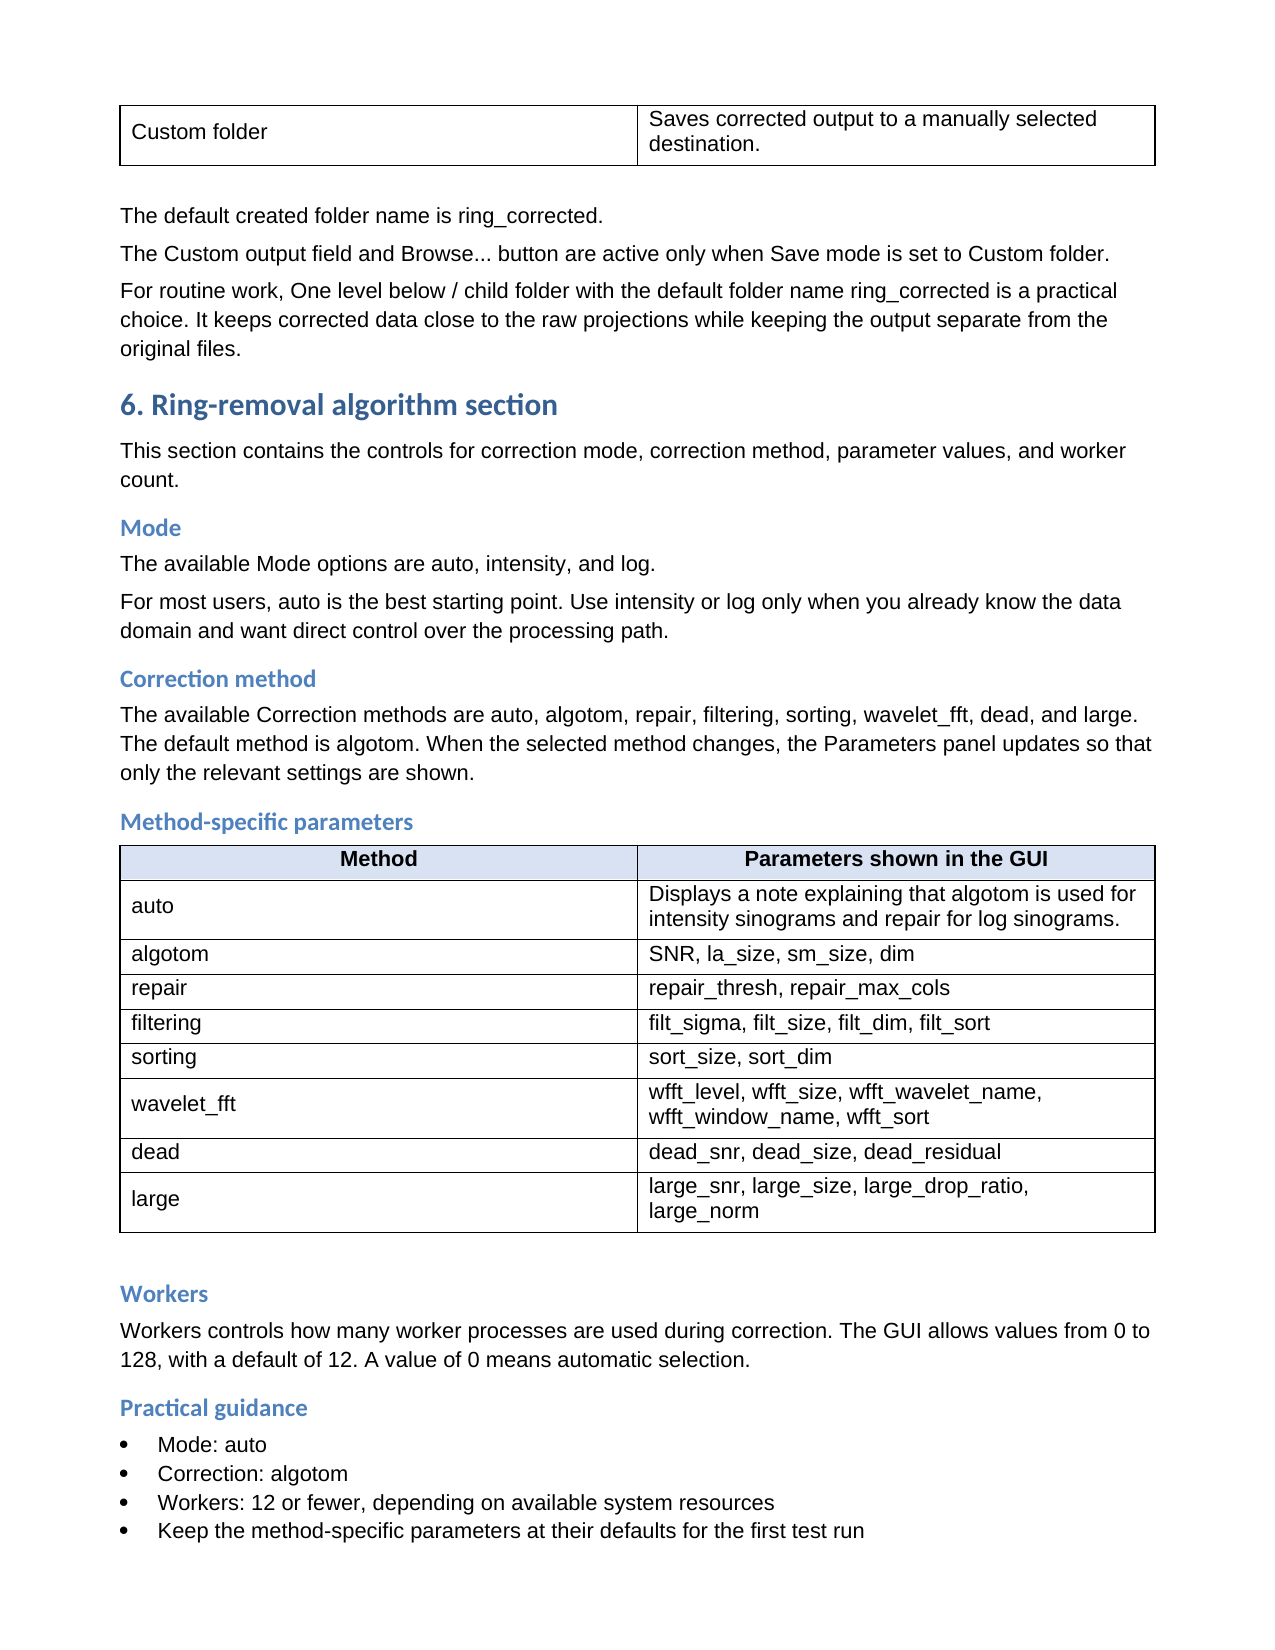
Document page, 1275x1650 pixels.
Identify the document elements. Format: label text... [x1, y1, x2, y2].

table_cell Custom folder [121, 106, 637, 165]
table_header Parameters shown in the GUI [638, 846, 1154, 879]
table_cell repair_thresh, repair_max_cols [638, 975, 1154, 1008]
table_cell repair [121, 975, 637, 1008]
text For most users, auto is the best starting point. Use intensity or log only when you already know the data domain and want direct control over the processing path. [120, 588, 1155, 643]
text The default created folder name is ring_corrected. [120, 203, 1155, 228]
table_cell wavelet_fft [121, 1079, 637, 1137]
table_cell SNR, la_size, sm_size, dim [638, 940, 1154, 974]
table_cell Displays a note explaining that algotom is used for intensity sinograms and repair for log sinograms. [638, 881, 1154, 939]
table_cell sorting [121, 1044, 637, 1078]
table_cell dead_snr, dead_size, dead_residual [638, 1139, 1154, 1172]
table_cell sort_size, sort_dim [638, 1044, 1154, 1078]
table_cell large [121, 1173, 637, 1232]
text This section contains the controls for correction mode, correction method, parameter values, and worker count. [120, 437, 1155, 492]
table_cell filtering [121, 1010, 637, 1043]
table_cell algotom [121, 940, 637, 974]
subtitle Workers [120, 1278, 1155, 1309]
subtitle Practical guidance [120, 1392, 1155, 1423]
list Workers: 12 or fewer, depending on available system resources [120, 1489, 1155, 1514]
text The Custom output field and Browse... button are active only when Save mode is set to Custom folder. [120, 240, 1155, 266]
list Keep the method-specific parameters at their defaults for the first test run [120, 1518, 1155, 1543]
subtitle Method-specific parameters [120, 806, 1155, 836]
text The available Mode options are auto, intensity, and log. [120, 551, 1155, 576]
table_header Method [121, 846, 637, 879]
subtitle Correction method [120, 663, 1155, 694]
list Correction: algotom [120, 1460, 1155, 1486]
list Mode: auto [120, 1431, 1155, 1457]
text Workers controls how many worker processes are used during correction. The GUI allows values from 0 to 128, with a default of 12. A value of 0 means automatic selection. [120, 1318, 1155, 1372]
table_cell filt_sigma, filt_size, filt_dim, filt_sort [638, 1010, 1154, 1043]
table_cell auto [121, 881, 637, 939]
table_cell dead [121, 1139, 637, 1172]
subtitle 6. Ring-removal algorithm section [120, 385, 1155, 423]
table_cell large_snr, large_size, large_drop_ratio, large_norm [638, 1173, 1154, 1232]
table_cell wfft_level, wfft_size, wfft_wavelet_name, wfft_window_name, wfft_sort [638, 1079, 1154, 1137]
text For routine work, One level below / child folder with the default folder name ring_corrected is a practical choice. It keeps corrected data close to the raw projections while keeping the output separate from the original files. [120, 278, 1155, 361]
table_cell Saves corrected output to a manually selected destination. [638, 106, 1154, 165]
text The available Correction methods are auto, algotom, repair, filtering, sorting, wavelet_fft, dead, and large. The default method is algotom. When the selected method changes, the Parameters panel updates so that only the relevant settings are shown. [120, 702, 1155, 785]
subtitle Mode [120, 512, 1155, 543]
